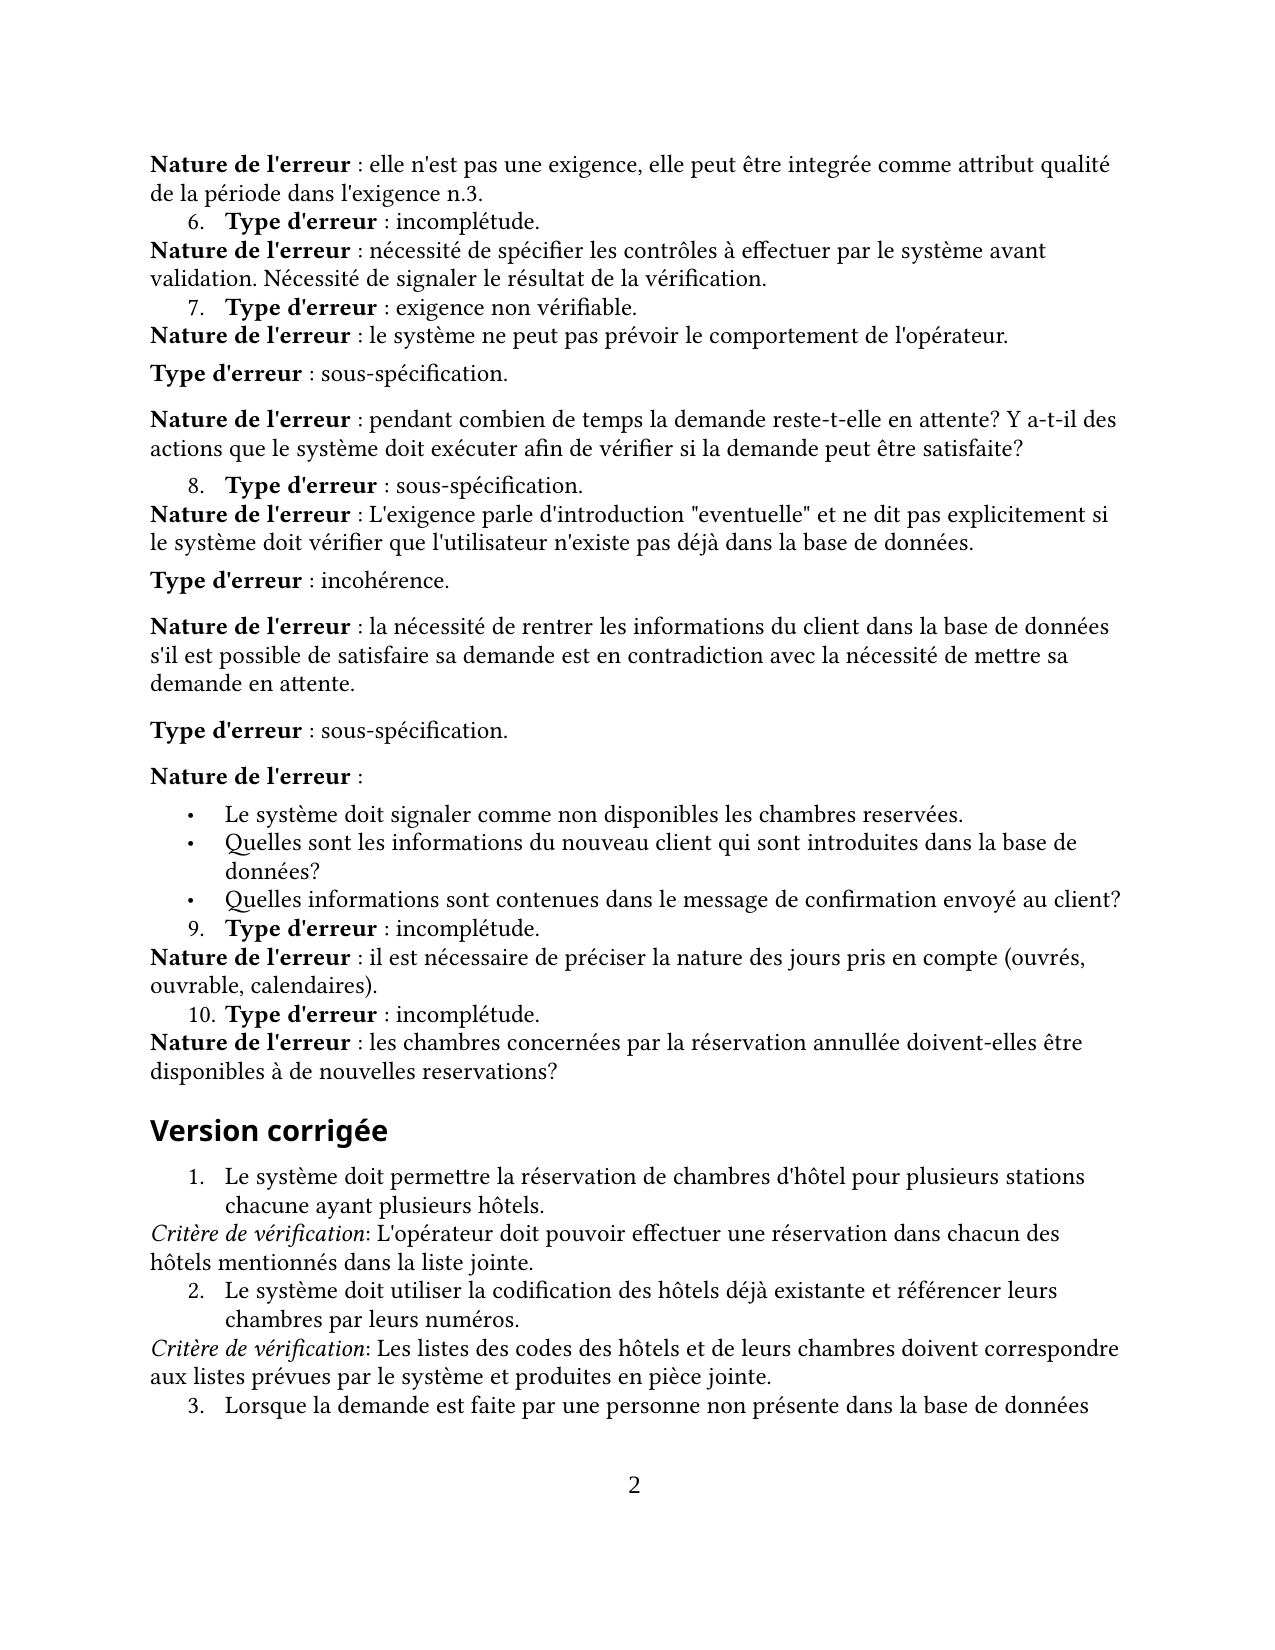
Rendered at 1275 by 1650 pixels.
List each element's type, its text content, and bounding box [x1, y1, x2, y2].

list Quelles informations sont contenues dans le message de confirmation envoyé au client? [187, 885, 1125, 914]
list Quelles sont les informations du nouveau client qui sont introduites dans la base de données? [187, 828, 1125, 885]
list Type d'erreur : exigence non vérifiable. [187, 293, 1125, 321]
text Nature de l'erreur : le système ne peut pas prévoir le comportement de l'opérateur. [150, 321, 1125, 350]
list Type d'erreur : sous-spécification. [187, 471, 1125, 500]
text Nature de l'erreur : L'exigence parle d'introduction "eventuelle" et ne dit pas explicitement si le système doit vérifier que l'utilisateur n'existe pas déjà dans la base de données. [150, 500, 1125, 557]
text Nature de l'erreur : [150, 762, 1125, 791]
text Type d'erreur : sous-spécification. [150, 359, 1125, 387]
list Le système doit signaler comme non disponibles les chambres reservées. [187, 800, 1125, 828]
text Type d'erreur : sous-spécification. [150, 716, 1125, 744]
list Le système doit utiliser la codification des hôtels déjà existante et référencer leurs chambres par leurs numéros. [187, 1277, 1125, 1334]
text Nature de l'erreur : il est nécessaire de préciser la nature des jours pris en compte (ouvrés, ouvrable, calendaires). [150, 942, 1125, 999]
list Lorsque la demande est faite par une personne non présente dans la base de données [187, 1391, 1125, 1419]
text Type d'erreur : incohérence. [150, 566, 1125, 594]
text Nature de l'erreur : nécessité de spécifier les contrôles à effectuer par le système avant validation. Nécessité de signaler le résultat de la vérification. [150, 236, 1125, 293]
text Critère de vérification: L'opérateur doit pouvoir effectuer une réservation dans chacun des hôtels mentionnés dans la liste jointe. [150, 1219, 1125, 1277]
text Critère de vérification: Les listes des codes des hôtels et de leurs chambres doivent correspondre aux listes prévues par le système et produites en pièce jointe. [150, 1334, 1125, 1391]
list Le système doit permettre la réservation de chambres d'hôtel pour plusieurs stations chacune ayant plusieurs hôtels. [187, 1162, 1125, 1219]
text Nature de l'erreur : elle n'est pas une exigence, elle peut être integrée comme attribut qualité de la période dans l'exigence n.3. [150, 150, 1125, 207]
subtitle Version corrigée [150, 1110, 1125, 1150]
text Nature de l'erreur : les chambres concernées par la réservation annullée doivent-elles être disponibles à de nouvelles reservations? [150, 1028, 1125, 1085]
list Type d'erreur : incomplétude. [187, 207, 1125, 236]
text Nature de l'erreur : la nécessité de rentrer les informations du client dans la base de données s'il est possible de satisfaire sa demande est en contradiction avec la nécessité de mettre sa demande en attente. [150, 612, 1125, 698]
list Type d'erreur : incomplétude. [187, 914, 1125, 942]
list Type d'erreur : incomplétude. [187, 999, 1125, 1028]
text Nature de l'erreur : pendant combien de temps la demande reste-t-elle en attente? Y a-t-il des actions que le système doit exécuter afin de vérifier si la demande peut être satisfaite? [150, 405, 1125, 462]
